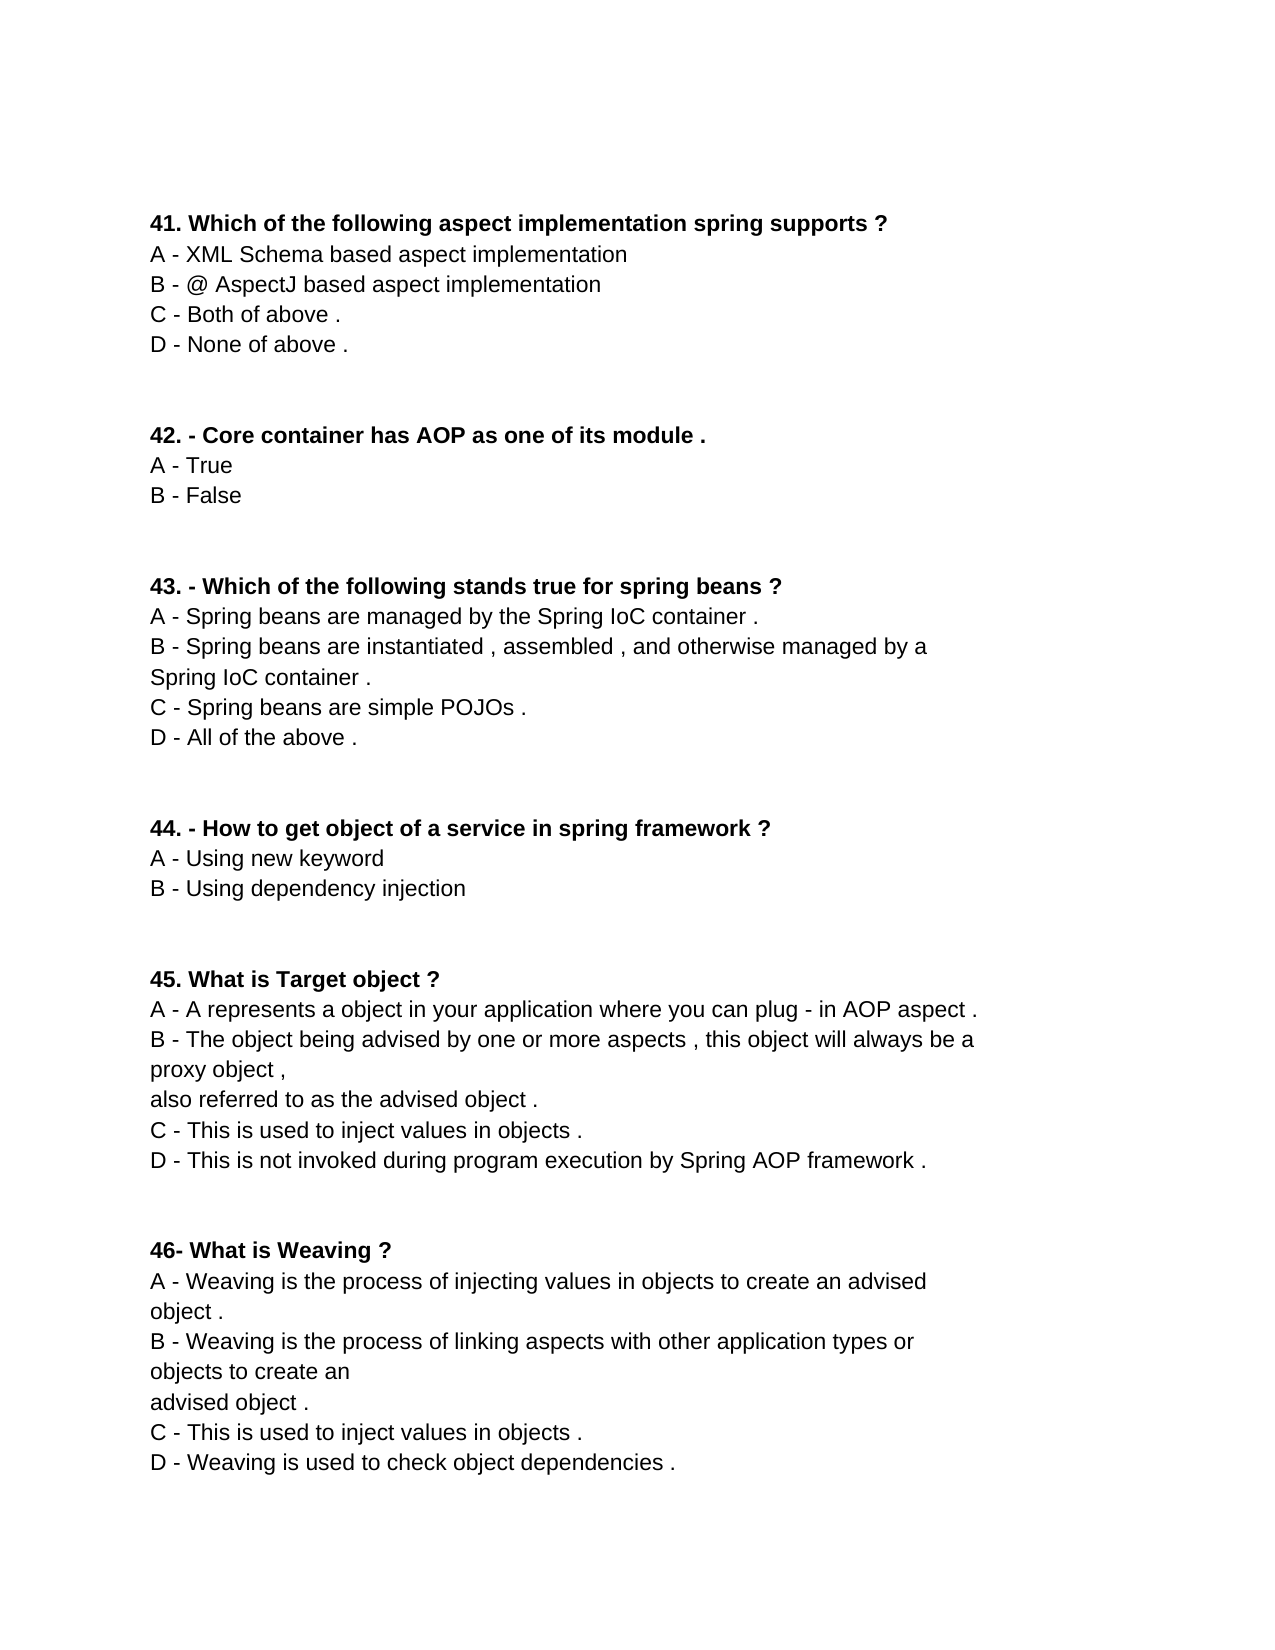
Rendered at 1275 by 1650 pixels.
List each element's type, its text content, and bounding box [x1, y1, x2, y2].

text D - All of the above . [150, 724, 1125, 750]
text 46- What is Weaving ? [150, 1237, 1125, 1264]
text 41. Which of the following aspect implementation spring supports ? [150, 210, 1125, 237]
text C - Spring beans are simple POJOs . [150, 694, 1125, 720]
text D - This is not invoked during program execution by Spring AOP framework . [150, 1147, 1125, 1173]
text 43. - Which of the following stands true for spring beans ? [150, 573, 1125, 599]
text A - XML Schema based aspect implementation [150, 241, 1125, 267]
text 42. - Core container has AOP as one of its module . [150, 422, 1125, 448]
text C - This is used to inject values in objects . [150, 1419, 1125, 1445]
text 45. What is Target object ? [150, 966, 1125, 992]
text proxy object , [150, 1056, 1125, 1083]
text B - False [150, 482, 1125, 509]
text C - Both of above . [150, 301, 1125, 327]
text object . [150, 1298, 1125, 1324]
text A - Weaving is the process of injecting values in objects to create an advised [150, 1268, 1125, 1294]
text A - True [150, 452, 1125, 478]
text B - The object being advised by one or more aspects , this object will always be a [150, 1026, 1125, 1052]
text A - Using new keyword [150, 845, 1125, 871]
text Spring IoC container . [150, 663, 1125, 690]
text B - @ AspectJ based aspect implementation [150, 271, 1125, 297]
text D - Weaving is used to check object dependencies . [150, 1449, 1125, 1475]
text advised object . [150, 1388, 1125, 1415]
text A - A represents a object in your application where you can plug - in AOP aspect . [150, 996, 1125, 1022]
text also referred to as the advised object . [150, 1086, 1125, 1113]
text objects to create an [150, 1358, 1125, 1385]
text B - Using dependency injection [150, 875, 1125, 901]
text B - Spring beans are instantiated , assembled , and otherwise managed by a [150, 633, 1125, 660]
text 44. - How to get object of a service in spring framework ? [150, 814, 1125, 841]
text A - Spring beans are managed by the Spring IoC container . [150, 603, 1125, 629]
text B - Weaving is the process of linking aspects with other application types or [150, 1328, 1125, 1354]
text D - None of above . [150, 331, 1125, 358]
text C - This is used to inject values in objects . [150, 1117, 1125, 1143]
